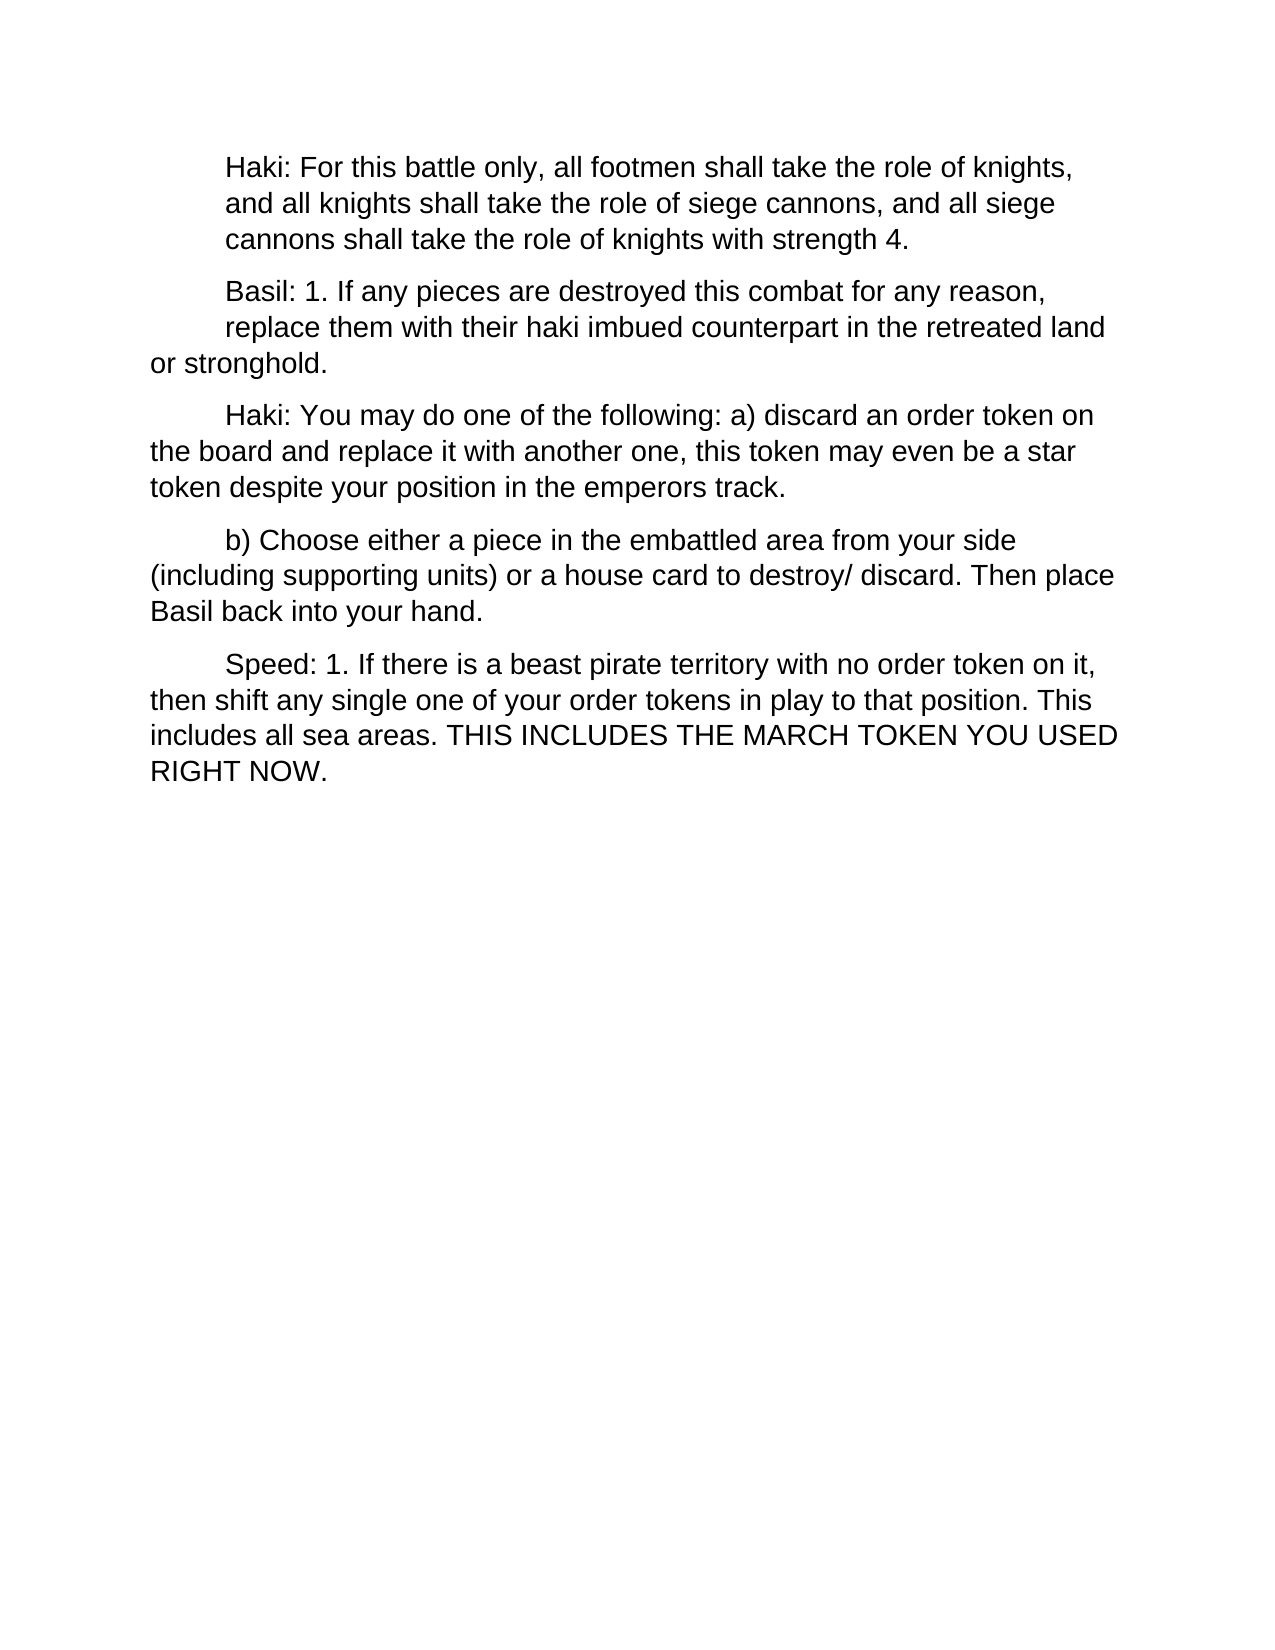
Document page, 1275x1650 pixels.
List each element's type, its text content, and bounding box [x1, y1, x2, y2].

text Haki: You may do one of the following: a) discard an order token on the board and replace it with another one, this token may even be a star token despite your position in the emperors track. [150, 398, 1121, 503]
text Haki: For this battle only, all footmen shall take the role of knights, and all knights shall take the role of siege cannons, and all siege cannons shall take the role of knights with strength 4. [150, 150, 1121, 255]
text Basil: 1. If any pieces are destroyed this combat for any reason, replace them with their haki imbued counterpart in the retreated land or stronghold. [150, 274, 1121, 379]
text b) Choose either a piece in the embattled area from your side (including supporting units) or a house card to destroy/ discard. Then place Basil back into your hand. [150, 522, 1121, 628]
text Speed: 1. If there is a beast pirate territory with no order token on it, then shift any single one of your order tokens in play to that position. This includes all sea areas. THIS INCLUDES THE MARCH TOKEN YOU USED RIGHT NOW. [150, 647, 1121, 788]
